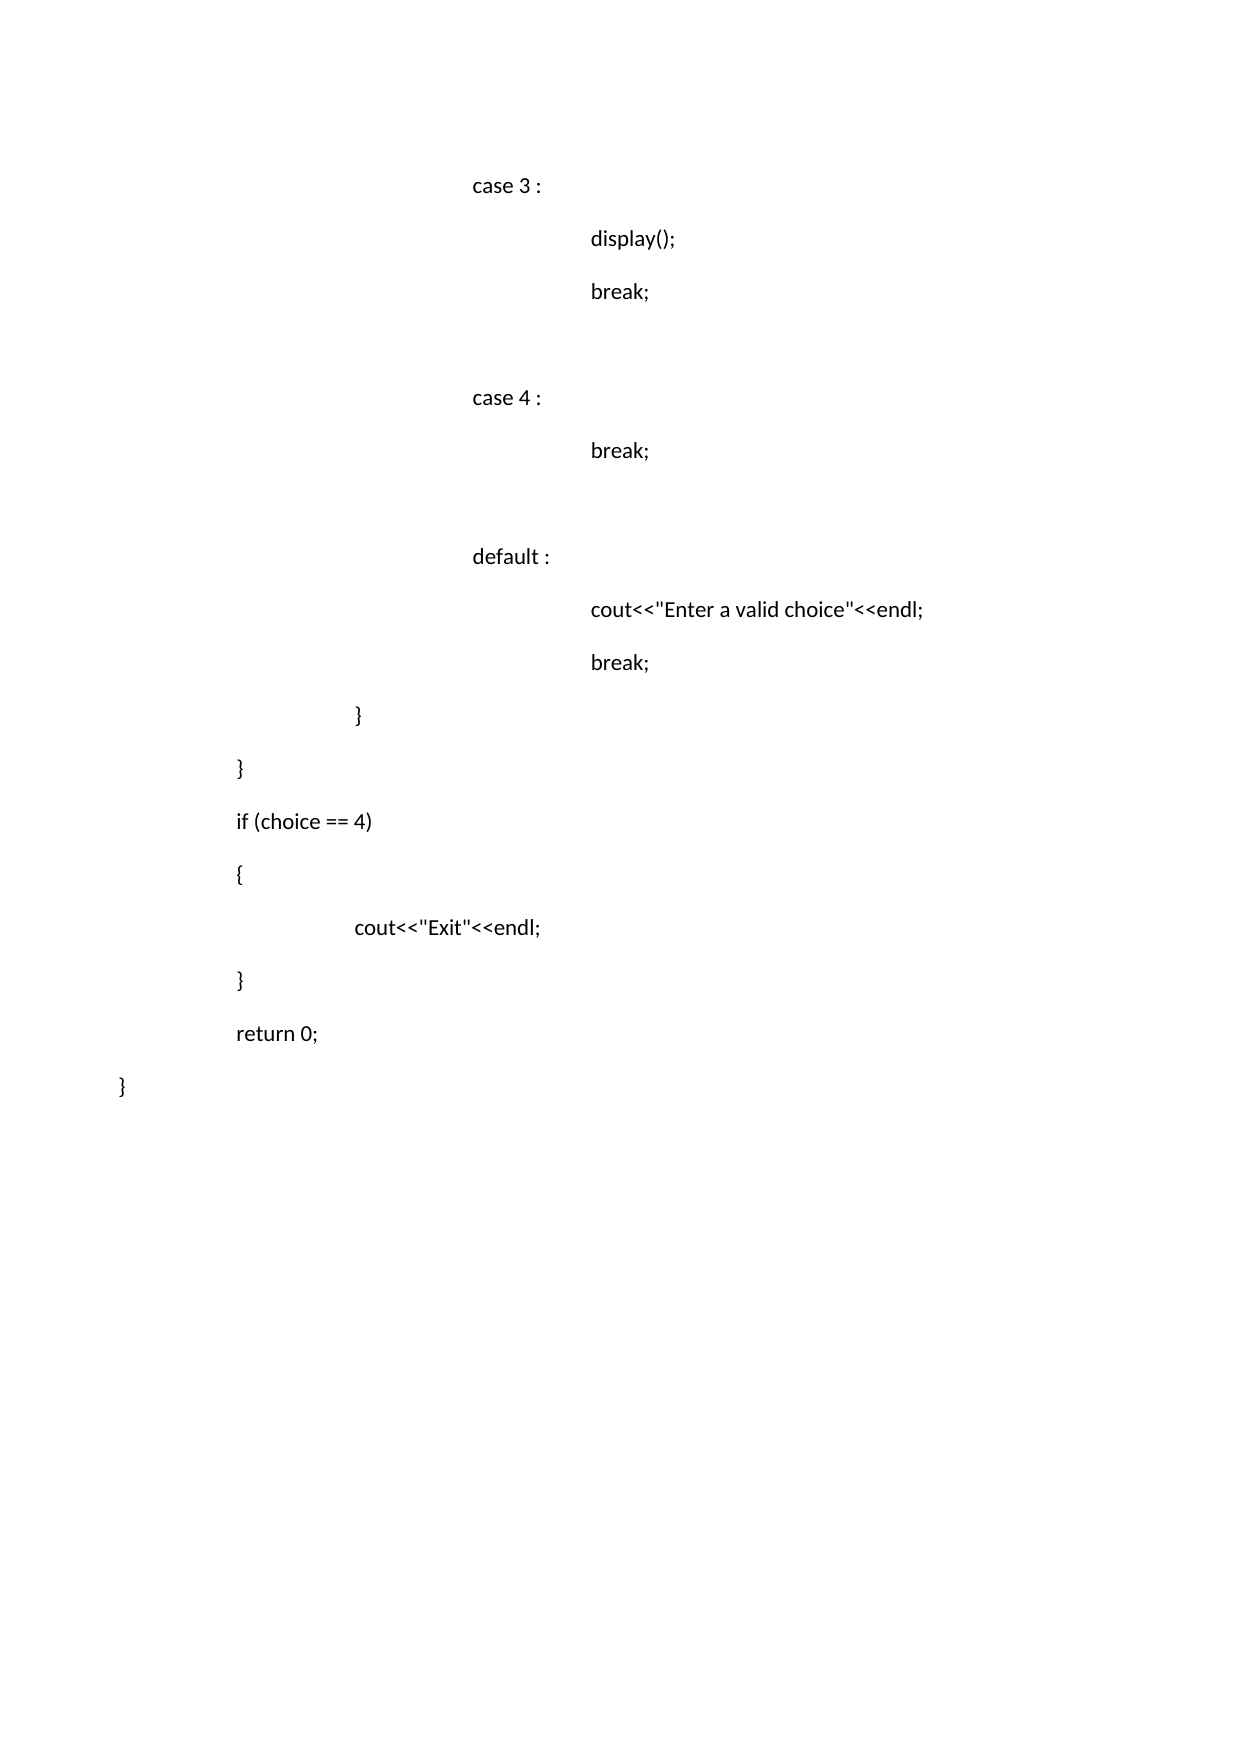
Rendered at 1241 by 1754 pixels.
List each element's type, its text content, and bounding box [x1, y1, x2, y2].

text display(); [118, 224, 1122, 252]
text } [118, 701, 1122, 729]
text break; [118, 436, 1122, 464]
text { [118, 860, 1122, 888]
text } [118, 1072, 1122, 1101]
text return 0; [118, 1019, 1122, 1047]
text } [118, 754, 1122, 782]
text cout<<"Enter a valid choice"<<endl; [118, 595, 1122, 623]
text case 4 : [118, 383, 1122, 411]
text if (choice == 4) [118, 807, 1122, 835]
text case 3 : [118, 171, 1122, 199]
text cout<<"Exit"<<endl; [118, 913, 1122, 941]
text break; [118, 648, 1122, 676]
text } [118, 966, 1122, 994]
text default : [118, 542, 1122, 570]
text break; [118, 277, 1122, 305]
